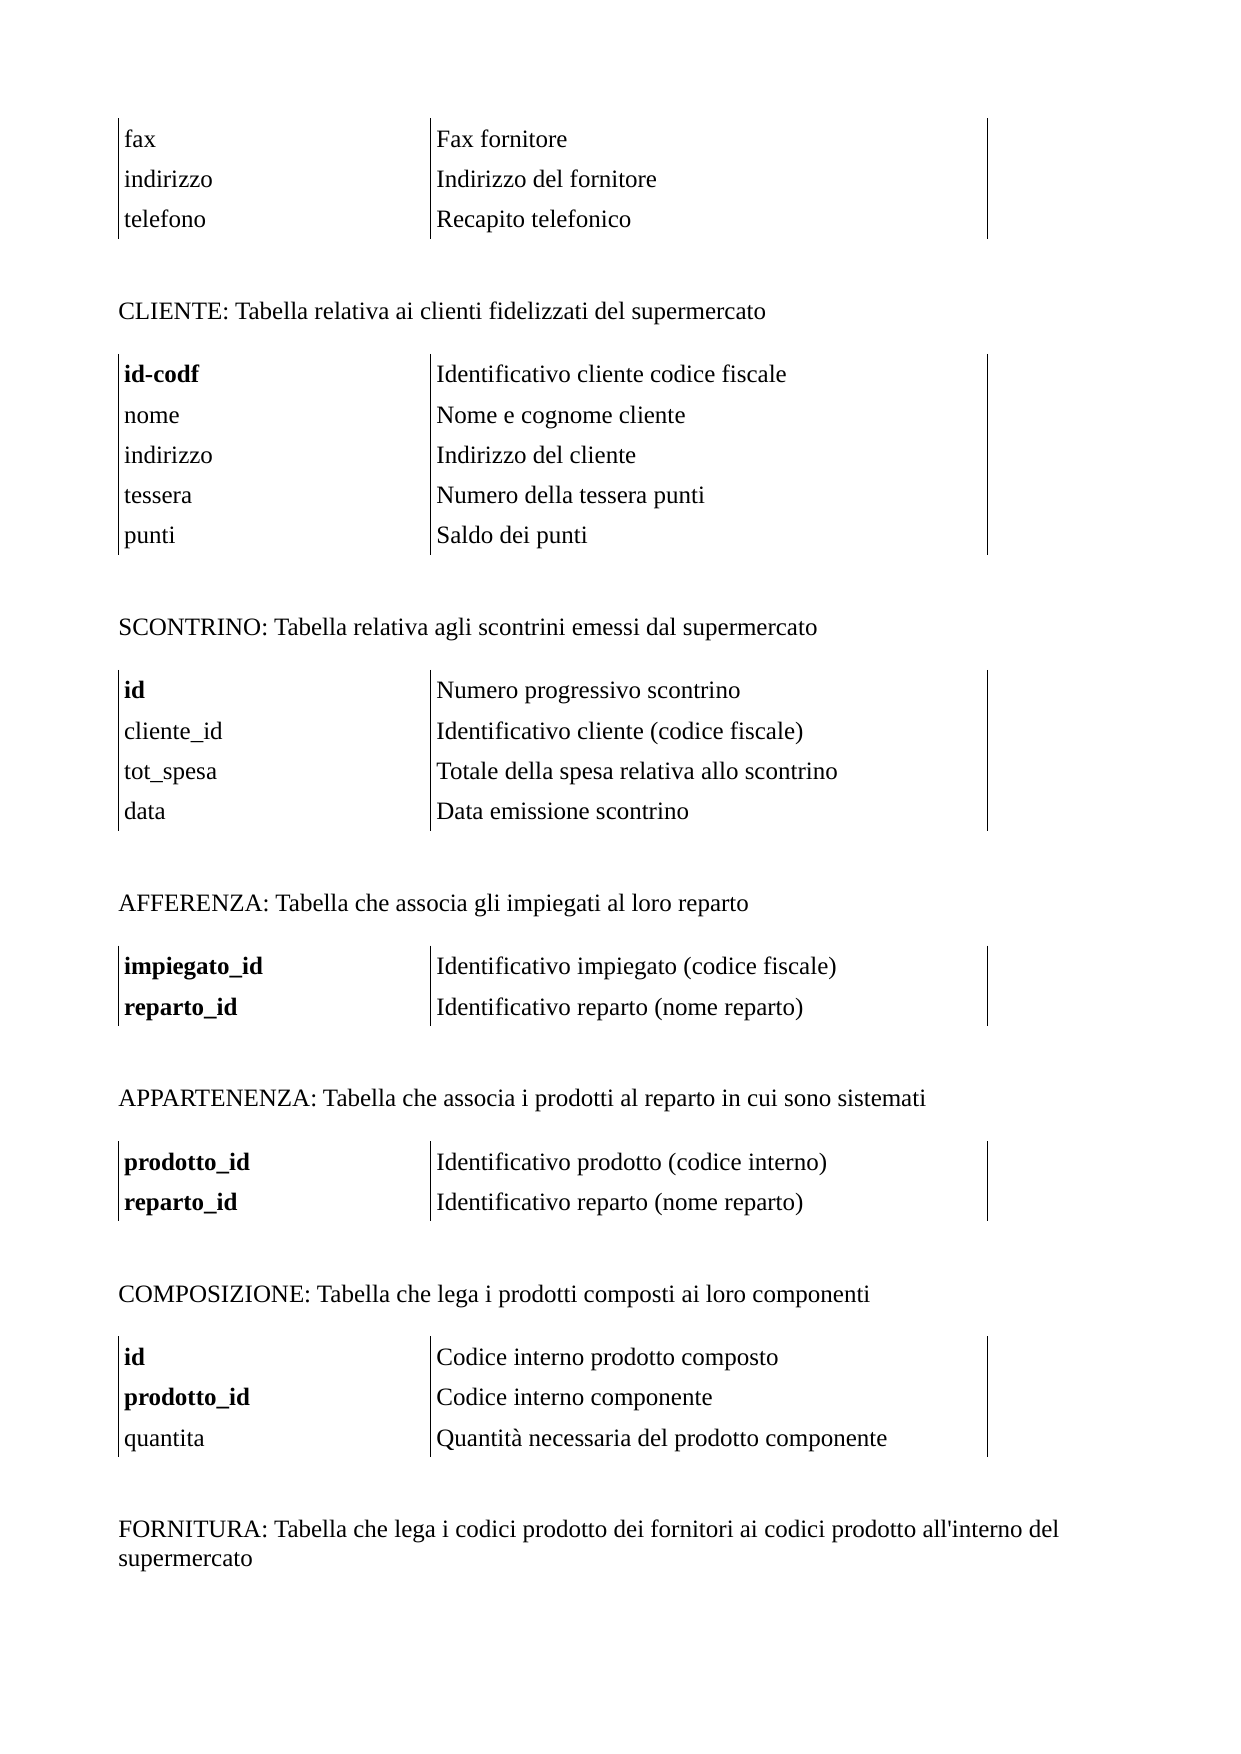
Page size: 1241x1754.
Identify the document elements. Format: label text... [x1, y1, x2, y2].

table_header Identificativo cliente codice fiscale [431, 354, 987, 394]
table_header id [119, 670, 430, 710]
table_cell Indirizzo del fornitore [431, 158, 987, 198]
text CLIENTE: Tabella relativa ai clienti fidelizzati del supermercato [118, 296, 1122, 354]
table_cell Totale della spesa relativa allo scontrino [431, 750, 987, 790]
table_cell cliente_id [119, 710, 430, 750]
table_cell fax [119, 118, 430, 158]
table_header prodotto_id [119, 1141, 430, 1181]
table_cell Recapito telefonico [431, 199, 987, 239]
text APPARTENENZA: Tabella che associa i prodotti al reparto in cui sono sistemati [118, 1083, 1122, 1141]
table_cell punti [119, 515, 430, 555]
table_header Numero progressivo scontrino [431, 670, 987, 710]
table_cell reparto_id [119, 1181, 430, 1221]
table_cell Indirizzo del cliente [431, 434, 987, 474]
table_cell Numero della tessera punti [431, 474, 987, 514]
text AFFERENZA: Tabella che associa gli impiegati al loro reparto [118, 888, 1122, 946]
table_cell Identificativo reparto (nome reparto) [431, 986, 987, 1026]
table_header impiegato_id [119, 946, 430, 986]
table_cell Quantità necessaria del prodotto componente [431, 1417, 987, 1457]
table_cell Data emissione scontrino [431, 790, 987, 831]
table_cell Nome e cognome cliente [431, 394, 987, 434]
table_header id [119, 1336, 430, 1377]
table_header Codice interno prodotto composto [431, 1336, 987, 1377]
table_cell nome [119, 394, 430, 434]
table_cell Fax fornitore [431, 118, 987, 158]
table_cell tessera [119, 474, 430, 514]
table_cell quantita [119, 1417, 430, 1457]
table_cell telefono [119, 199, 430, 239]
table_cell tot_spesa [119, 750, 430, 790]
table_cell Codice interno componente [431, 1377, 987, 1417]
table_cell reparto_id [119, 986, 430, 1026]
text SCONTRINO: Tabella relativa agli scontrini emessi dal supermercato [118, 612, 1122, 670]
table_cell Identificativo cliente (codice fiscale) [431, 710, 987, 750]
table_cell Saldo dei punti [431, 515, 987, 555]
table_cell indirizzo [119, 158, 430, 198]
table_header Identificativo impiegato (codice fiscale) [431, 946, 987, 986]
text COMPOSIZIONE: Tabella che lega i prodotti composti ai loro componenti [118, 1279, 1122, 1336]
table_header id-codf [119, 354, 430, 394]
table_cell Identificativo reparto (nome reparto) [431, 1181, 987, 1221]
table_cell indirizzo [119, 434, 430, 474]
table_cell prodotto_id [119, 1377, 430, 1417]
table_cell data [119, 790, 430, 831]
table_header Identificativo prodotto (codice interno) [431, 1141, 987, 1181]
text FORNITURA: Tabella che lega i codici prodotto dei fornitori ai codici prodotto all'interno del supermercato [118, 1514, 1122, 1601]
